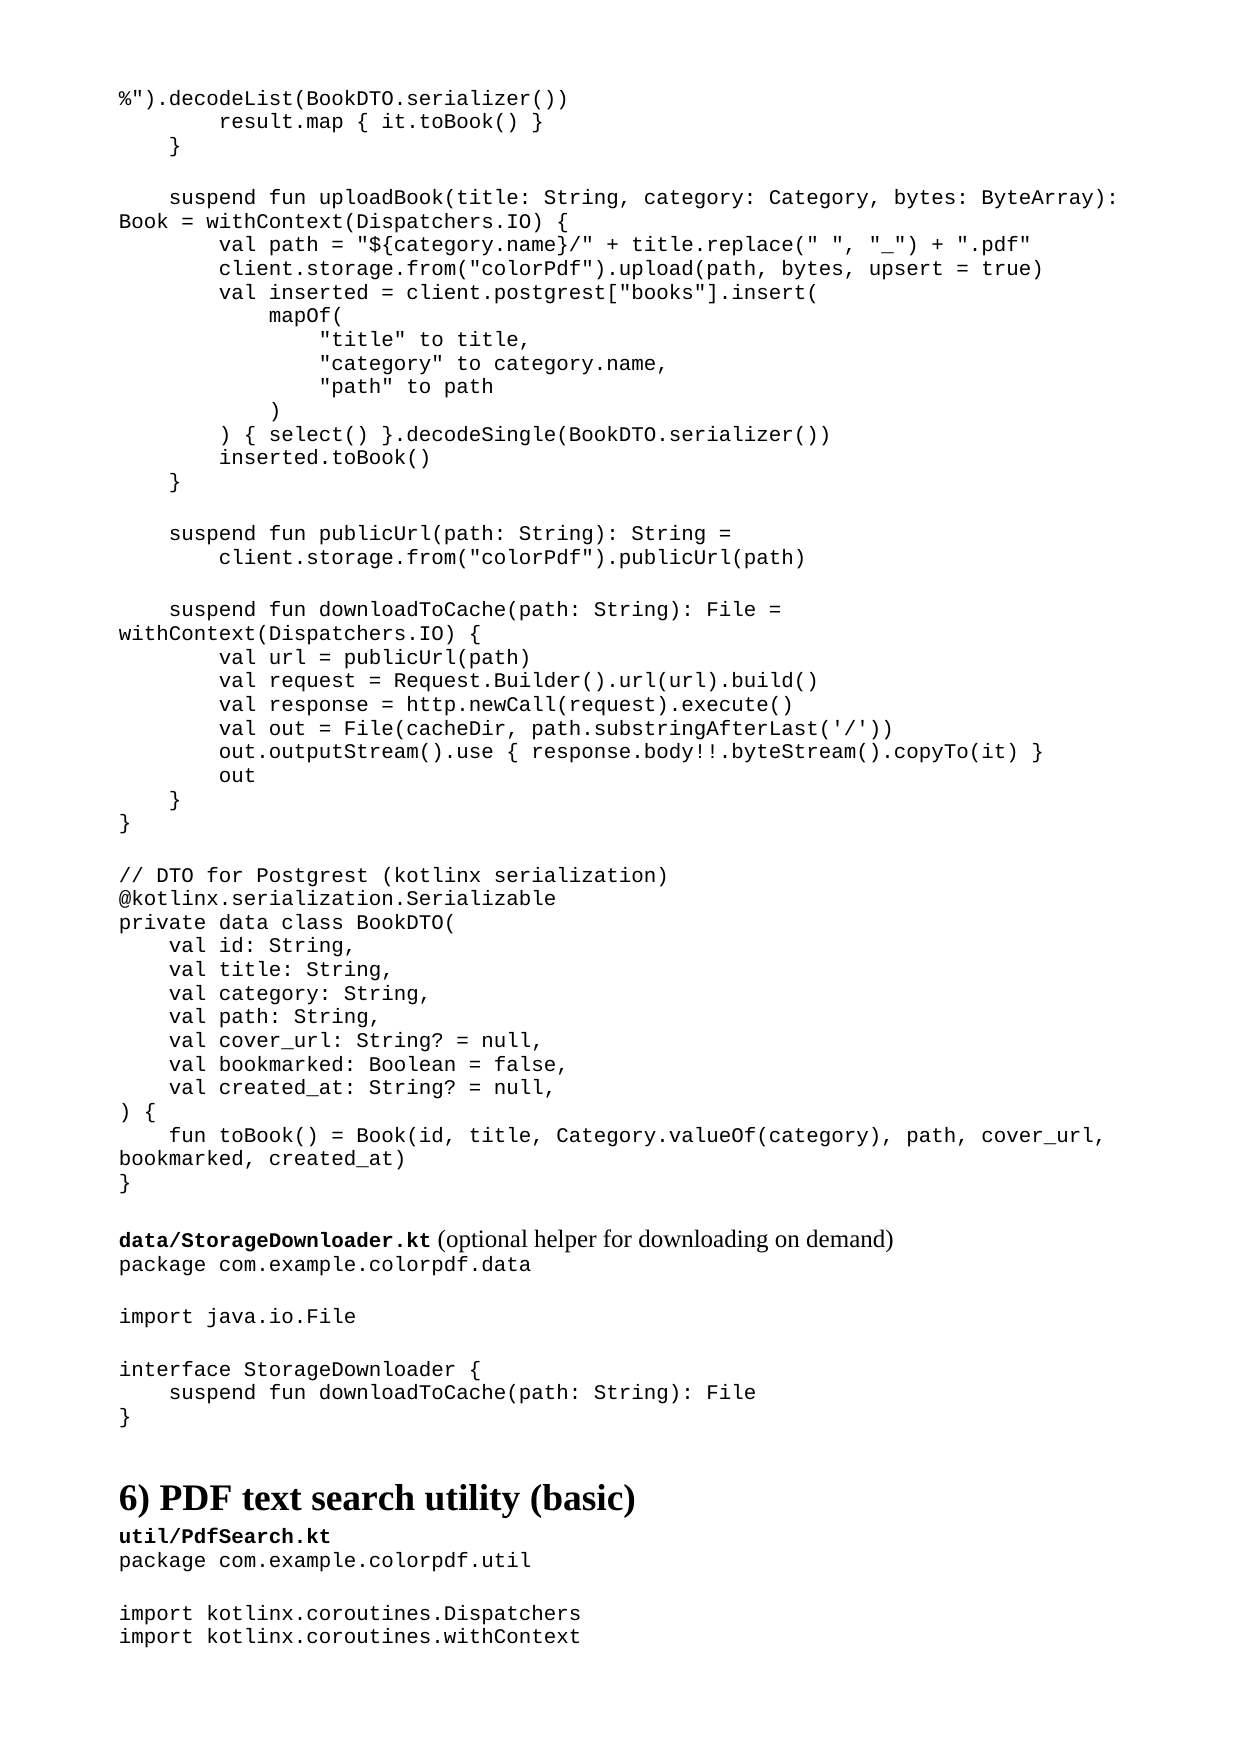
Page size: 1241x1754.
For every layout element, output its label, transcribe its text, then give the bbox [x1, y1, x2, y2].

text val inserted = client.postgrest["books"].insert( [119, 282, 1121, 305]
text interface StorageDownloader { [119, 1359, 1121, 1382]
text result.map { it.toBook() } [119, 111, 1121, 135]
text mapOf( [119, 305, 1121, 329]
text fun toBook() = Book(id, title, Category.valueOf(category), path, cover_url, bookmarked, created_at) [119, 1125, 1121, 1172]
text client.storage.from("colorPdf").publicUrl(path) [119, 547, 1121, 571]
text suspend fun downloadToCache(path: String): File = withContext(Dispatchers.IO) { [119, 599, 1121, 647]
text suspend fun uploadBook(title: String, category: Category, bytes: ByteArray): Book = withContext(Dispatchers.IO) { [119, 187, 1121, 234]
text val id: String, [119, 936, 1121, 959]
text val created_at: String? = null, [119, 1077, 1121, 1101]
text val url = publicUrl(path) [119, 647, 1121, 670]
text ) { select() }.decodeSingle(BookDTO.serializer()) [119, 424, 1121, 447]
text out [119, 765, 1121, 788]
text %").decodeList(BookDTO.serializer()) [119, 87, 1121, 111]
text "path" to path [119, 376, 1121, 400]
text "category" to category.name, [119, 353, 1121, 376]
text val bookmarked: Boolean = false, [119, 1054, 1121, 1077]
text val request = Request.Builder().url(url).build() [119, 670, 1121, 694]
text private data class BookDTO( [119, 912, 1121, 936]
text suspend fun publicUrl(path: String): String = [119, 523, 1121, 547]
text } [119, 788, 1121, 812]
text data/StorageDownloader.kt (optional helper for downloading on demand) [119, 1224, 1121, 1254]
text package com.example.colorpdf.util [119, 1550, 1121, 1574]
text // DTO for Postgrest (kotlinx serialization) [119, 864, 1121, 888]
text } [119, 1406, 1121, 1430]
text client.storage.from("colorPdf").upload(path, bytes, upsert = true) [119, 258, 1121, 282]
text } [119, 1172, 1121, 1196]
text ) [119, 400, 1121, 424]
text "title" to title, [119, 329, 1121, 353]
text import kotlinx.coroutines.withContext [119, 1626, 1121, 1650]
text @kotlinx.serialization.Serializable [119, 888, 1121, 912]
text import java.io.File [119, 1306, 1121, 1330]
text val out = File(cacheDir, path.substringAfterLast('/')) [119, 718, 1121, 741]
text out.outputStream().use { response.body!!.byteStream().copyTo(it) } [119, 741, 1121, 765]
text util/PdfSearch.kt [119, 1527, 1121, 1550]
text } [119, 135, 1121, 158]
text suspend fun downloadToCache(path: String): File [119, 1382, 1121, 1406]
text val path = "${category.name}/" + title.replace(" ", "_") + ".pdf" [119, 234, 1121, 258]
text ) { [119, 1101, 1121, 1125]
text 6) PDF text search utility (basic) [119, 1475, 1121, 1518]
text val path: String, [119, 1006, 1121, 1030]
text inserted.toBook() [119, 447, 1121, 471]
text val category: String, [119, 983, 1121, 1006]
text val response = http.newCall(request).execute() [119, 694, 1121, 718]
text import kotlinx.coroutines.Dispatchers [119, 1603, 1121, 1626]
text } [119, 471, 1121, 494]
text } [119, 812, 1121, 836]
text val title: String, [119, 959, 1121, 983]
text package com.example.colorpdf.data [119, 1254, 1121, 1278]
text val cover_url: String? = null, [119, 1030, 1121, 1054]
